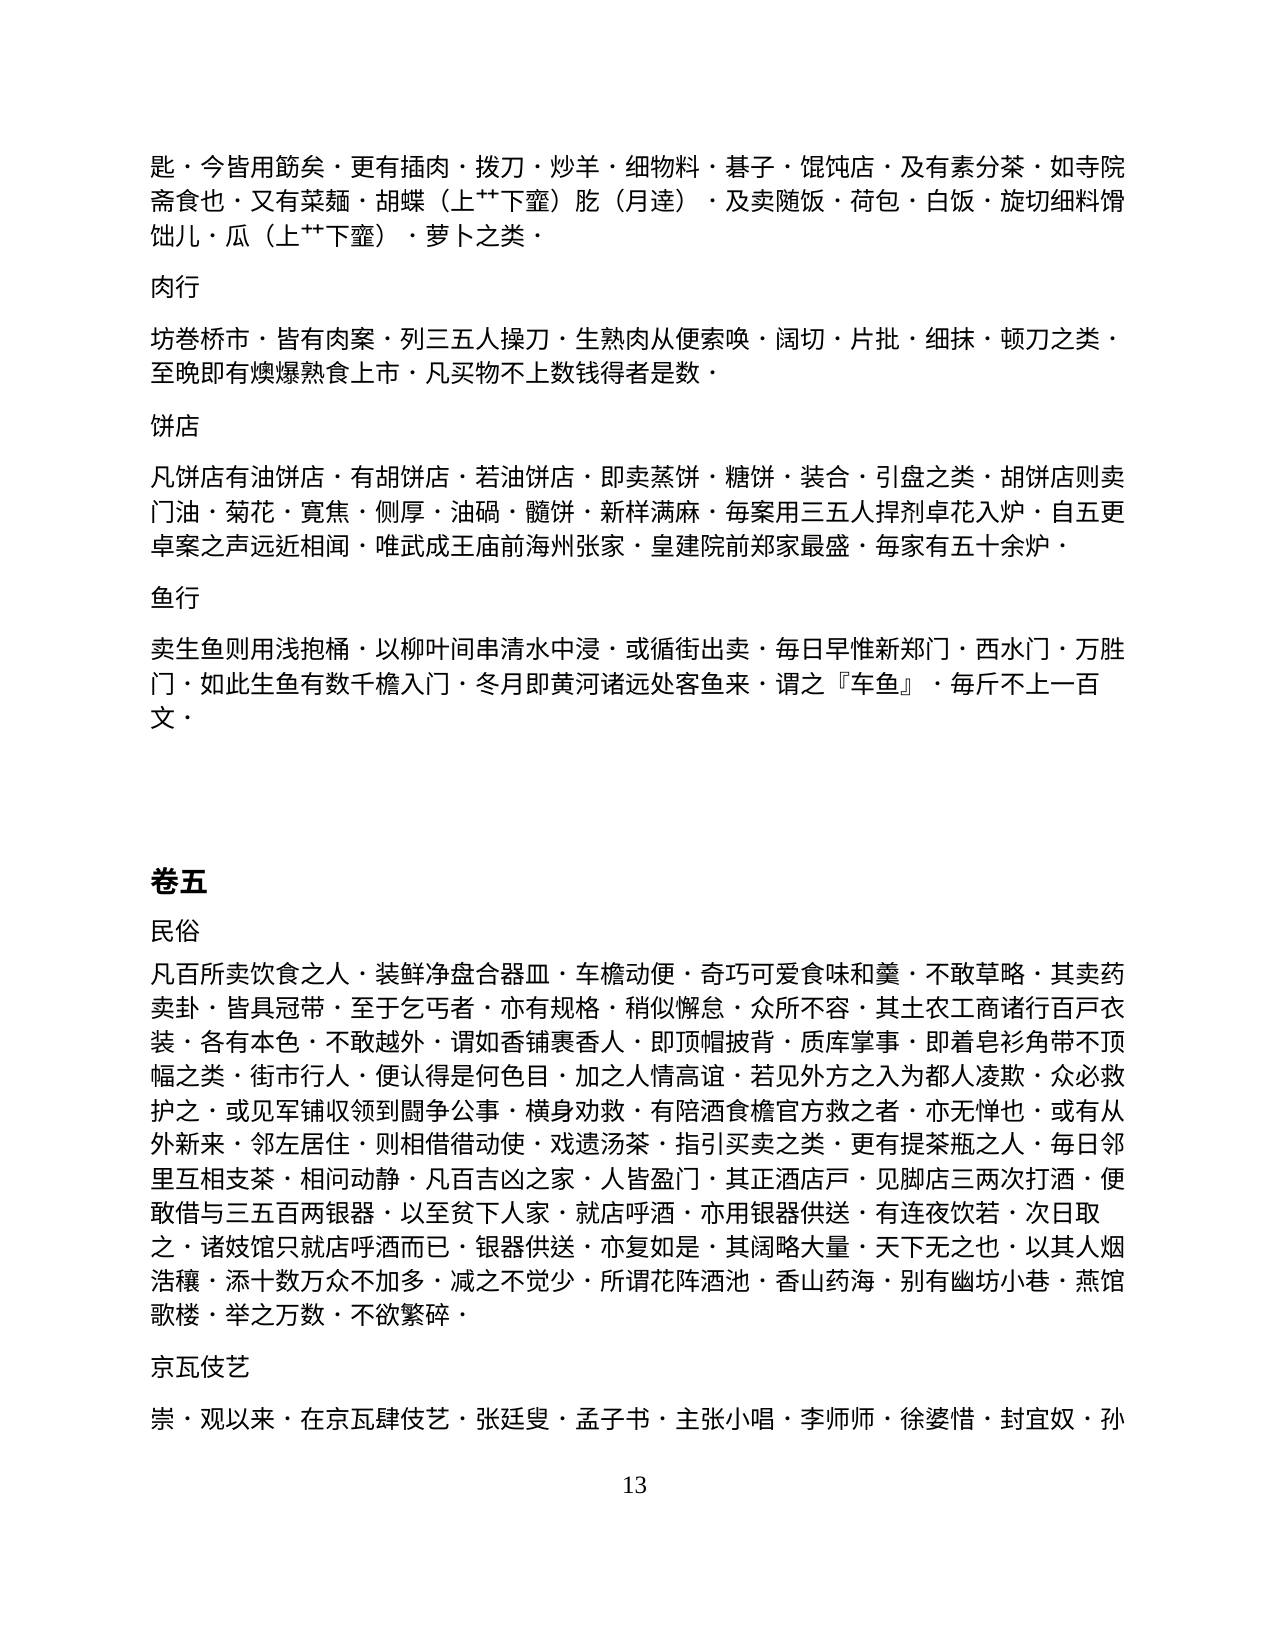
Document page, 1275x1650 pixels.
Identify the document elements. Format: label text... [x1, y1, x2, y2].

text 崇．观以来．在京瓦肆伎艺．张廷叟．孟子书．主张小唱．李师师．徐婆惜．封宜奴．孙 [150, 1401, 1125, 1436]
text 凡百所卖饮食之人．装鲜净盘合器皿．车檐动便．奇巧可爱食味和羹．不敢草略．其卖药卖卦．皆具冠带．至于乞丐者．亦有规格．稍似懈怠．众所不容．其土农工商诸行百戸衣装．各有本色．不敢越外．谓如香铺裹香人．即顶帽披背．质库掌事．即着皂衫角带不顶幅之类．街市行人．便认得是何色目．加之人情高谊．若见外方之入为都人凌欺．众必救护之．或见军铺収领到闘争公事．横身劝救．有陪酒食檐官方救之者．亦无惮也．或有从外新来．邻左居住．则相借徣动使．戏遗汤茶．指引买卖之类．更有提茶瓶之人．毎日邻里互相支茶．相问动静．凡百吉凶之家．人皆盈门．其正酒店戸．见脚店三两次打酒．便敢借与三五百两银器．以至贫下人家．就店呼酒．亦用银器供送．有连夜饮若．次日取之．诸妓馆只就店呼酒而已．银器供送．亦复如是．其阔略大量．天下无之也．以其人烟浩穰．添十数万众不加多．减之不觉少．所谓花阵酒池．香山药海．别有幽坊小巷．燕馆歌楼．举之万数．不欲繁碎． [150, 957, 1125, 1332]
text 凡饼店有油饼店．有胡饼店．若油饼店．即卖蒸饼．糖饼．装合．引盘之类．胡饼店则卖门油．菊花．寛焦．侧厚．油碢．髓饼．新样满麻．毎案用三五人捍剂卓花入炉．自五更卓案之声远近相闻．唯武成王庙前海州张家．皇建院前郑家最盛．毎家有五十余炉． [150, 460, 1125, 562]
text 鱼行 [150, 580, 1125, 614]
text 京瓦伎艺 [150, 1349, 1125, 1383]
text 肉行 [150, 270, 1125, 304]
subtitle 卷五 [150, 862, 1125, 901]
text 饼店 [150, 408, 1125, 442]
text 民俗 [150, 914, 1125, 948]
text 坊巻桥市．皆有肉案．列三五人操刀．生熟肉从便索唤．阔切．片批．细抹．顿刀之类．至晩即有燠爆熟食上市．凡买物不上数钱得者是数． [150, 322, 1125, 390]
text 匙．今皆用筯矣．更有插肉．拨刀．炒羊．细物料．碁子．馄饨店．及有素分茶．如寺院斋食也．又有菜麺．胡蝶（上艹下韲）肐（月逹）．及卖随饭．荷包．白饭．旋切细料馉饳儿．瓜（上艹下韲）．萝卜之类． [150, 150, 1125, 252]
text 卖生鱼则用浅抱桶．以柳叶间串清水中浸．或循街出卖．毎日早惟新郑门．西水门．万胜门．如此生鱼有数千檐入门．冬月即黄河诸远处客鱼来．谓之『车鱼』．毎斤不上一百文． [150, 632, 1125, 734]
